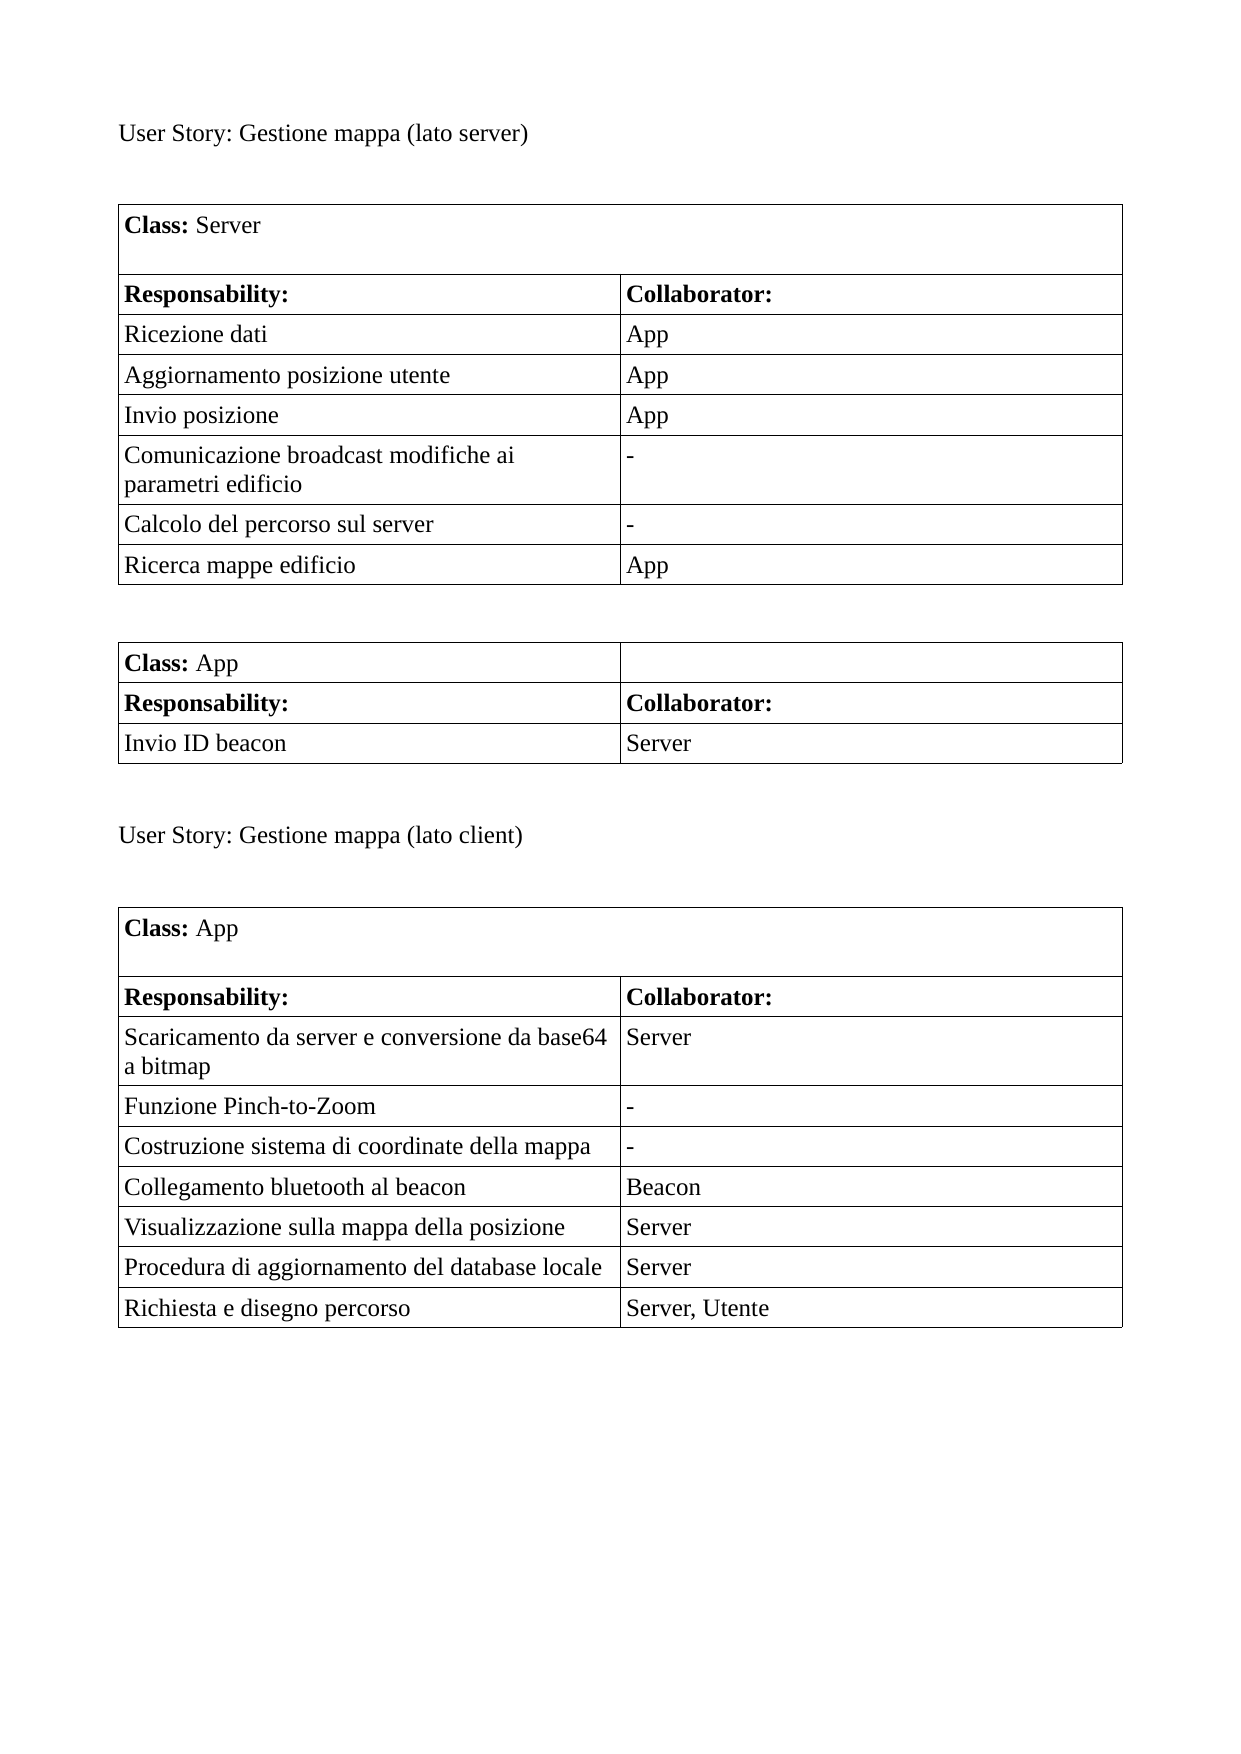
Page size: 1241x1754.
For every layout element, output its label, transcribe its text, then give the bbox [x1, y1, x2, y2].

table_cell App [621, 315, 1122, 354]
table_cell - [621, 505, 1122, 544]
table_cell Comunicazione broadcast modifiche ai parametri edificio [119, 436, 620, 504]
table_cell Collegamento bluetooth al beacon [119, 1167, 620, 1206]
text User Story: Gestione mappa (lato server) [118, 118, 1122, 147]
table_cell Server [621, 1247, 1122, 1287]
table_cell Collaborator: [621, 977, 1122, 1016]
table_header Class: App [119, 908, 1122, 976]
table_header [621, 643, 1122, 682]
table_cell Server [621, 1017, 1122, 1085]
table_cell Procedura di aggiornamento del database locale [119, 1247, 620, 1287]
table_cell - [621, 1127, 1122, 1166]
table_header Class: App [119, 643, 620, 682]
table_cell App [621, 395, 1122, 435]
table_cell Richiesta e disegno percorso [119, 1288, 620, 1327]
table_cell App [621, 545, 1122, 584]
table_cell Ricezione dati [119, 315, 620, 354]
table_cell App [621, 355, 1122, 394]
table_cell Aggiornamento posizione utente [119, 355, 620, 394]
table_cell Server, Utente [621, 1288, 1122, 1327]
table_cell Invio posizione [119, 395, 620, 435]
text User Story: Gestione mappa (lato client) [118, 821, 1122, 849]
table_cell Calcolo del percorso sul server [119, 505, 620, 544]
table_cell Scaricamento da server e conversione da base64 a bitmap [119, 1017, 620, 1085]
table_cell Server [621, 724, 1122, 763]
table_cell Responsability: [119, 275, 620, 314]
table_cell Collaborator: [621, 275, 1122, 314]
table_cell Server [621, 1207, 1122, 1246]
table_cell Responsability: [119, 683, 620, 723]
table_cell - [621, 436, 1122, 504]
table_cell Beacon [621, 1167, 1122, 1206]
table_cell - [621, 1086, 1122, 1126]
table_cell Ricerca mappe edificio [119, 545, 620, 584]
table_cell Costruzione sistema di coordinate della mappa [119, 1127, 620, 1166]
table_cell Invio ID beacon [119, 724, 620, 763]
table_cell Collaborator: [621, 683, 1122, 723]
table_cell Visualizzazione sulla mappa della posizione [119, 1207, 620, 1246]
table_cell Funzione Pinch-to-Zoom [119, 1086, 620, 1126]
table_cell Responsability: [119, 977, 620, 1016]
table_header Class: Server [119, 205, 1122, 273]
